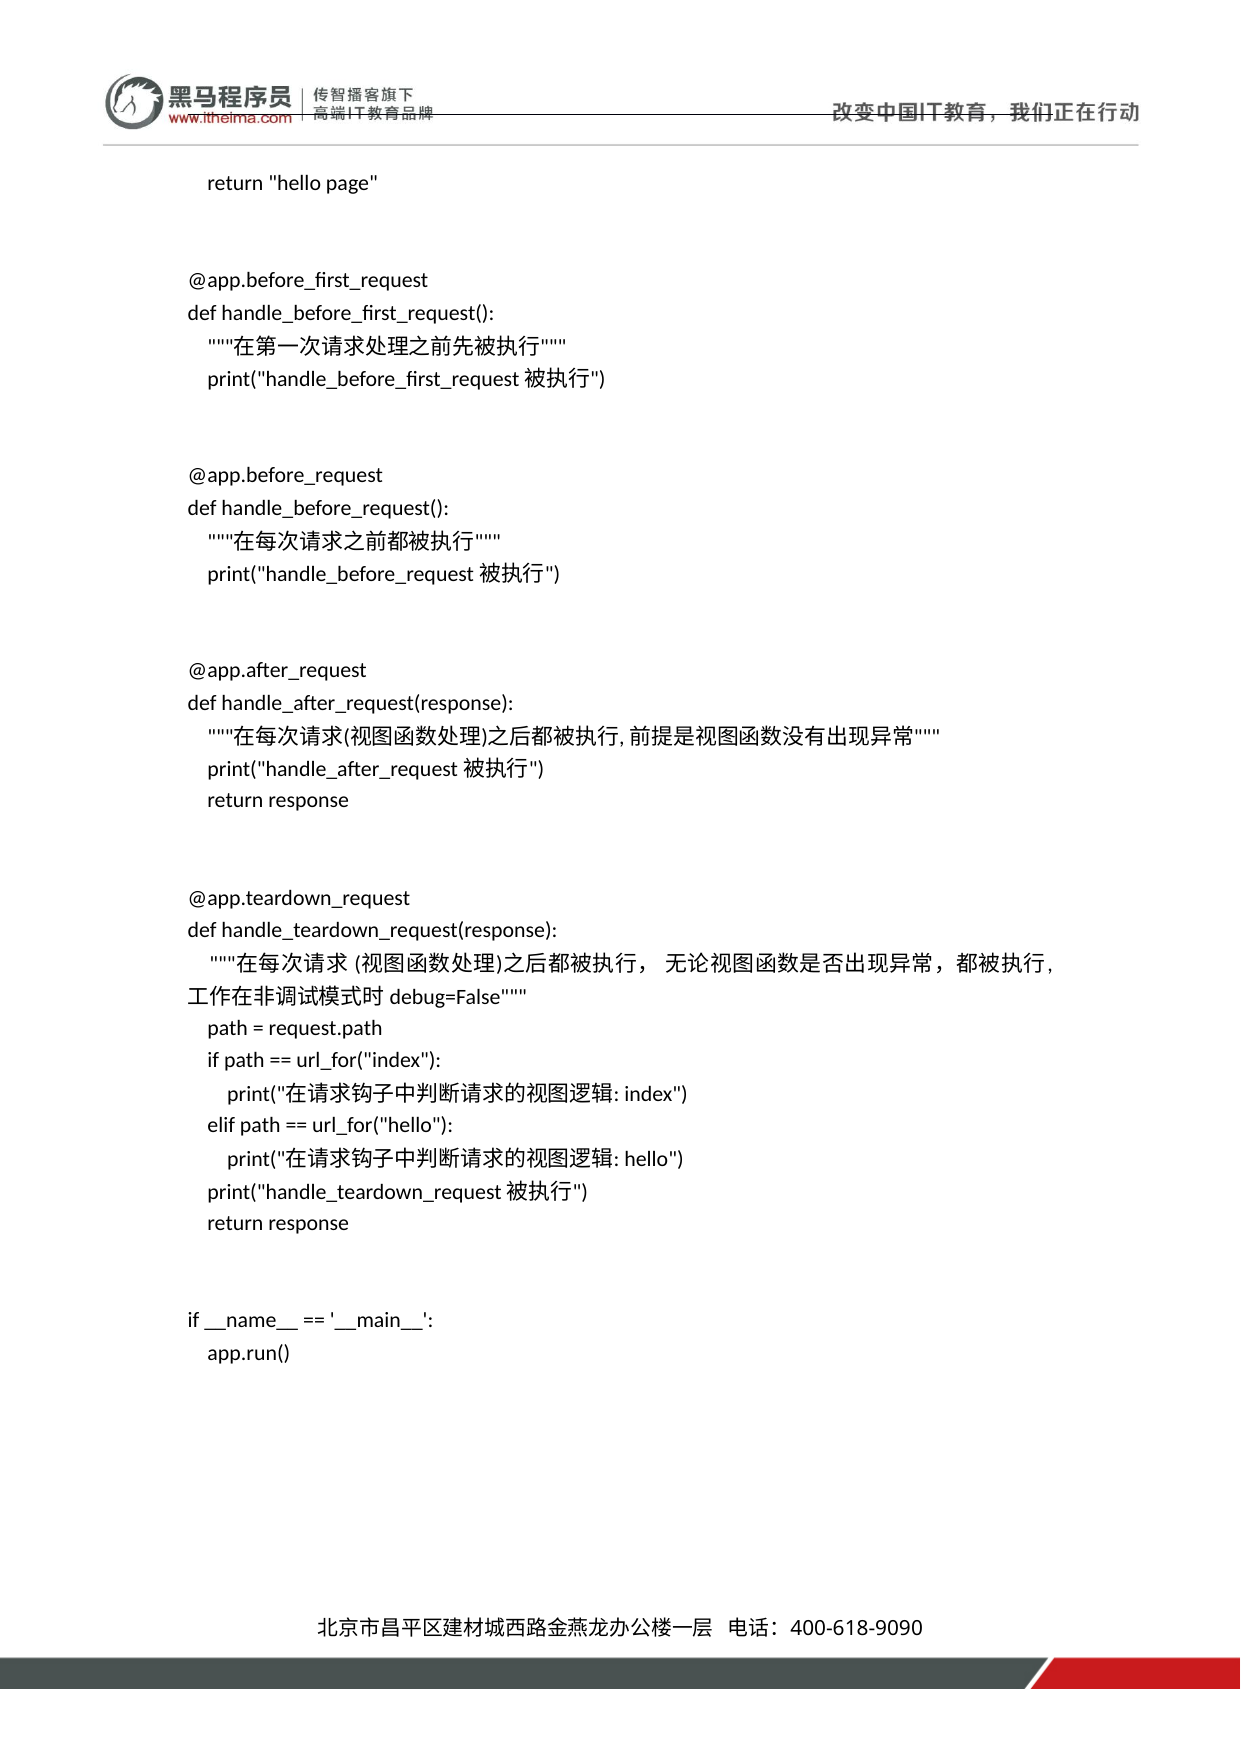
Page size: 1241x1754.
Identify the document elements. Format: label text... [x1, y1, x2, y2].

text @app.before_first_request [187, 259, 1053, 292]
text """在第一次请求处理之前先被执行""" [187, 324, 1053, 357]
text print("在请求钩子中判断请求的视图逻辑: index") [187, 1072, 1053, 1104]
text @app.after_request [187, 649, 1053, 682]
text @app.before_request [187, 454, 1053, 487]
picture [0, 3, 1241, 153]
text path = request.path [187, 1007, 1053, 1039]
picture [0, 1599, 1241, 1689]
text print("handle_teardown_request 被执行") [187, 1169, 1053, 1202]
text print("handle_before_first_request 被执行") [187, 357, 1053, 389]
text print("在请求钩子中判断请求的视图逻辑: hello") [187, 1137, 1053, 1169]
text def handle_teardown_request(response): [187, 909, 1053, 942]
text """在每次请求 (视图函数处理)之后都被执行， 无论视图函数是否出现异常，都被执行, 工作在非调试模式时 debug=False""" [187, 942, 1053, 1007]
text def handle_before_first_request(): [187, 292, 1053, 324]
text def handle_before_request(): [187, 487, 1053, 519]
text return "hello page" [187, 162, 1053, 194]
text if path == url_for("index"): [187, 1039, 1053, 1072]
text elif path == url_for("hello"): [187, 1104, 1053, 1137]
text print("handle_after_request 被执行") [187, 747, 1053, 779]
text """在每次请求(视图函数处理)之后都被执行, 前提是视图函数没有出现异常""" [187, 714, 1053, 747]
text def handle_after_request(response): [187, 682, 1053, 714]
text """在每次请求之前都被执行""" [187, 519, 1053, 552]
text print("handle_before_request 被执行") [187, 552, 1053, 584]
text return response [187, 1202, 1053, 1234]
text app.run() [187, 1332, 1053, 1364]
text @app.teardown_request [187, 877, 1053, 909]
text if __name__ == '__main__': [187, 1299, 1053, 1332]
text return response [187, 779, 1053, 812]
